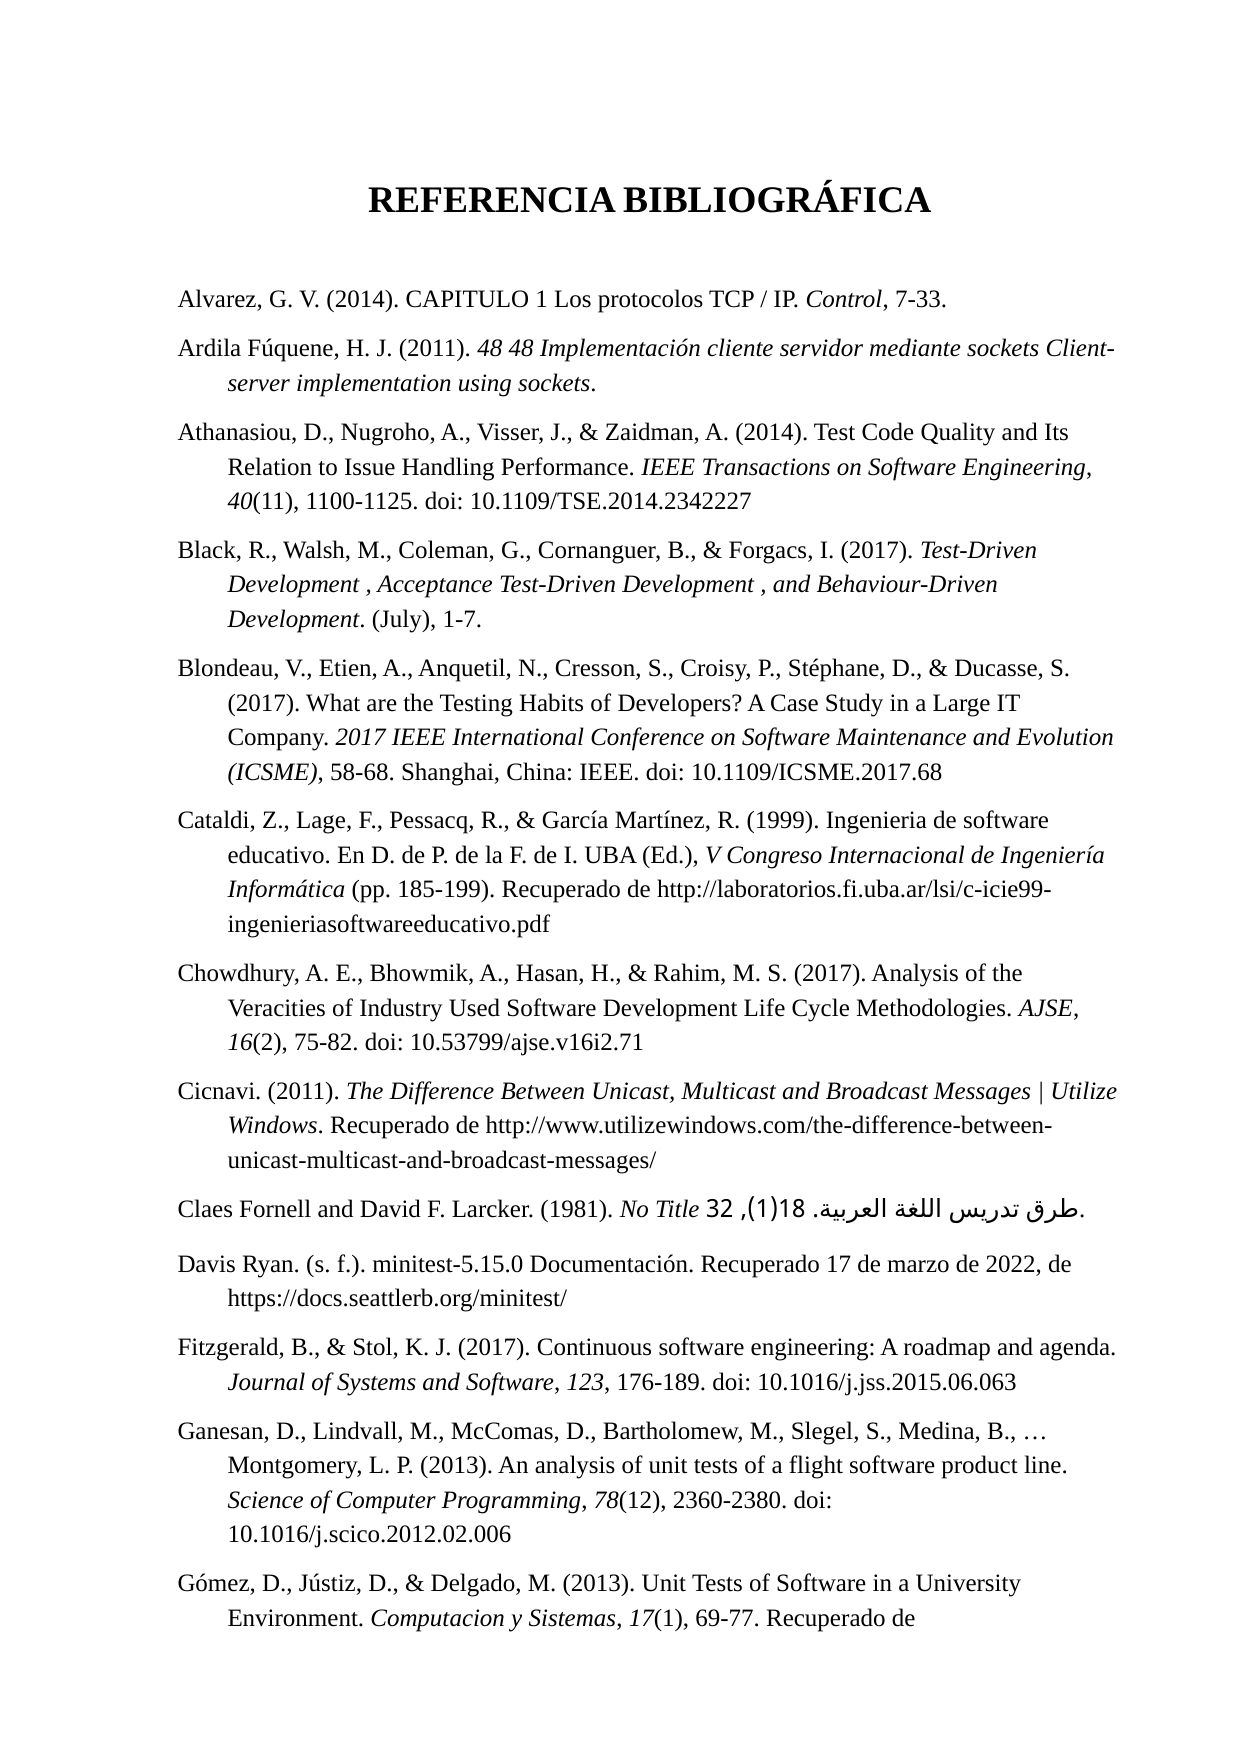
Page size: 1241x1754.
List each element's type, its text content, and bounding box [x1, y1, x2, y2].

list Referencia Bibliográfica [177, 177, 1122, 220]
text Blondeau, V., Etien, A., Anquetil, N., Cresson, S., Croisy, P., Stéphane, D., & Ducasse, S. (2017). What are the Testing Habits of Developers? A Case Study in a Large IT Company. 2017 IEEE International Conference on Software Maintenance and Evolution (ICSME), 58-68. Shanghai, China: IEEE. doi: 10.1109/ICSME.2017.68 [177, 653, 1122, 785]
text Claes Fornell and David F. Larcker. (1981). No Title طرق تدريس اللغة العربية. 18(1), 32. [177, 1194, 1122, 1228]
text Black, R., Walsh, M., Coleman, G., Cornanguer, B., & Forgacs, I. (2017). Test-Driven Development , Acceptance Test-Driven Development , and Behaviour-Driven Development. (July), 1-7. [177, 535, 1122, 633]
text Cicnavi. (2011). The Difference Between Unicast, Multicast and Broadcast Messages | Utilize Windows. Recuperado de http://www.utilizewindows.com/the-difference-between-unicast-multicast-and-broadcast-messages/ [177, 1076, 1122, 1174]
text Fitzgerald, B., & Stol, K. J. (2017). Continuous software engineering: A roadmap and agenda. Journal of Systems and Software, 123, 176-189. doi: 10.1016/j.jss.2015.06.063 [177, 1332, 1122, 1396]
text Athanasiou, D., Nugroho, A., Visser, J., & Zaidman, A. (2014). Test Code Quality and Its Relation to Issue Handling Performance. IEEE Transactions on Software Engineering, 40(11), 1100-1125. doi: 10.1109/TSE.2014.2342227 [177, 417, 1122, 515]
text Alvarez, G. V. (2014). CAPITULO 1 Los protocolos TCP / IP. Control, 7-33. [177, 284, 1122, 313]
text Ganesan, D., Lindvall, M., McComas, D., Bartholomew, M., Slegel, S., Medina, B., … Montgomery, L. P. (2013). An analysis of unit tests of a flight software product line. Science of Computer Programming, 78(12), 2360-2380. doi: 10.1016/j.scico.2012.02.006 [177, 1416, 1122, 1548]
text Ardila Fúquene, H. J. (2011). 48 48 Implementación cliente servidor mediante sockets Client-server implementation using sockets. [177, 333, 1122, 397]
text Cataldi, Z., Lage, F., Pessacq, R., & García Martínez, R. (1999). Ingenieria de software educativo. En D. de P. de la F. de I. UBA (Ed.), V Congreso Internacional de Ingeniería Informática (pp. 185-199). Recuperado de http://laboratorios.fi.uba.ar/lsi/c-icie99-ingenieriasoftwareeducativo.pdf [177, 806, 1122, 938]
text Davis Ryan. (s. f.). minitest-5.15.0 Documentación. Recuperado 17 de marzo de 2022, de https://docs.seattlerb.org/minitest/ [177, 1249, 1122, 1312]
text Chowdhury, A. E., Bhowmik, A., Hasan, H., & Rahim, M. S. (2017). Analysis of the Veracities of Industry Used Software Development Life Cycle Methodologies. AJSE, 16(2), 75-82. doi: 10.53799/ajse.v16i2.71 [177, 958, 1122, 1056]
text Gómez, D., Jústiz, D., & Delgado, M. (2013). Unit Tests of Software in a University Environment. Computacion y Sistemas, 17(1), 69-77. Recuperado de [177, 1568, 1122, 1632]
